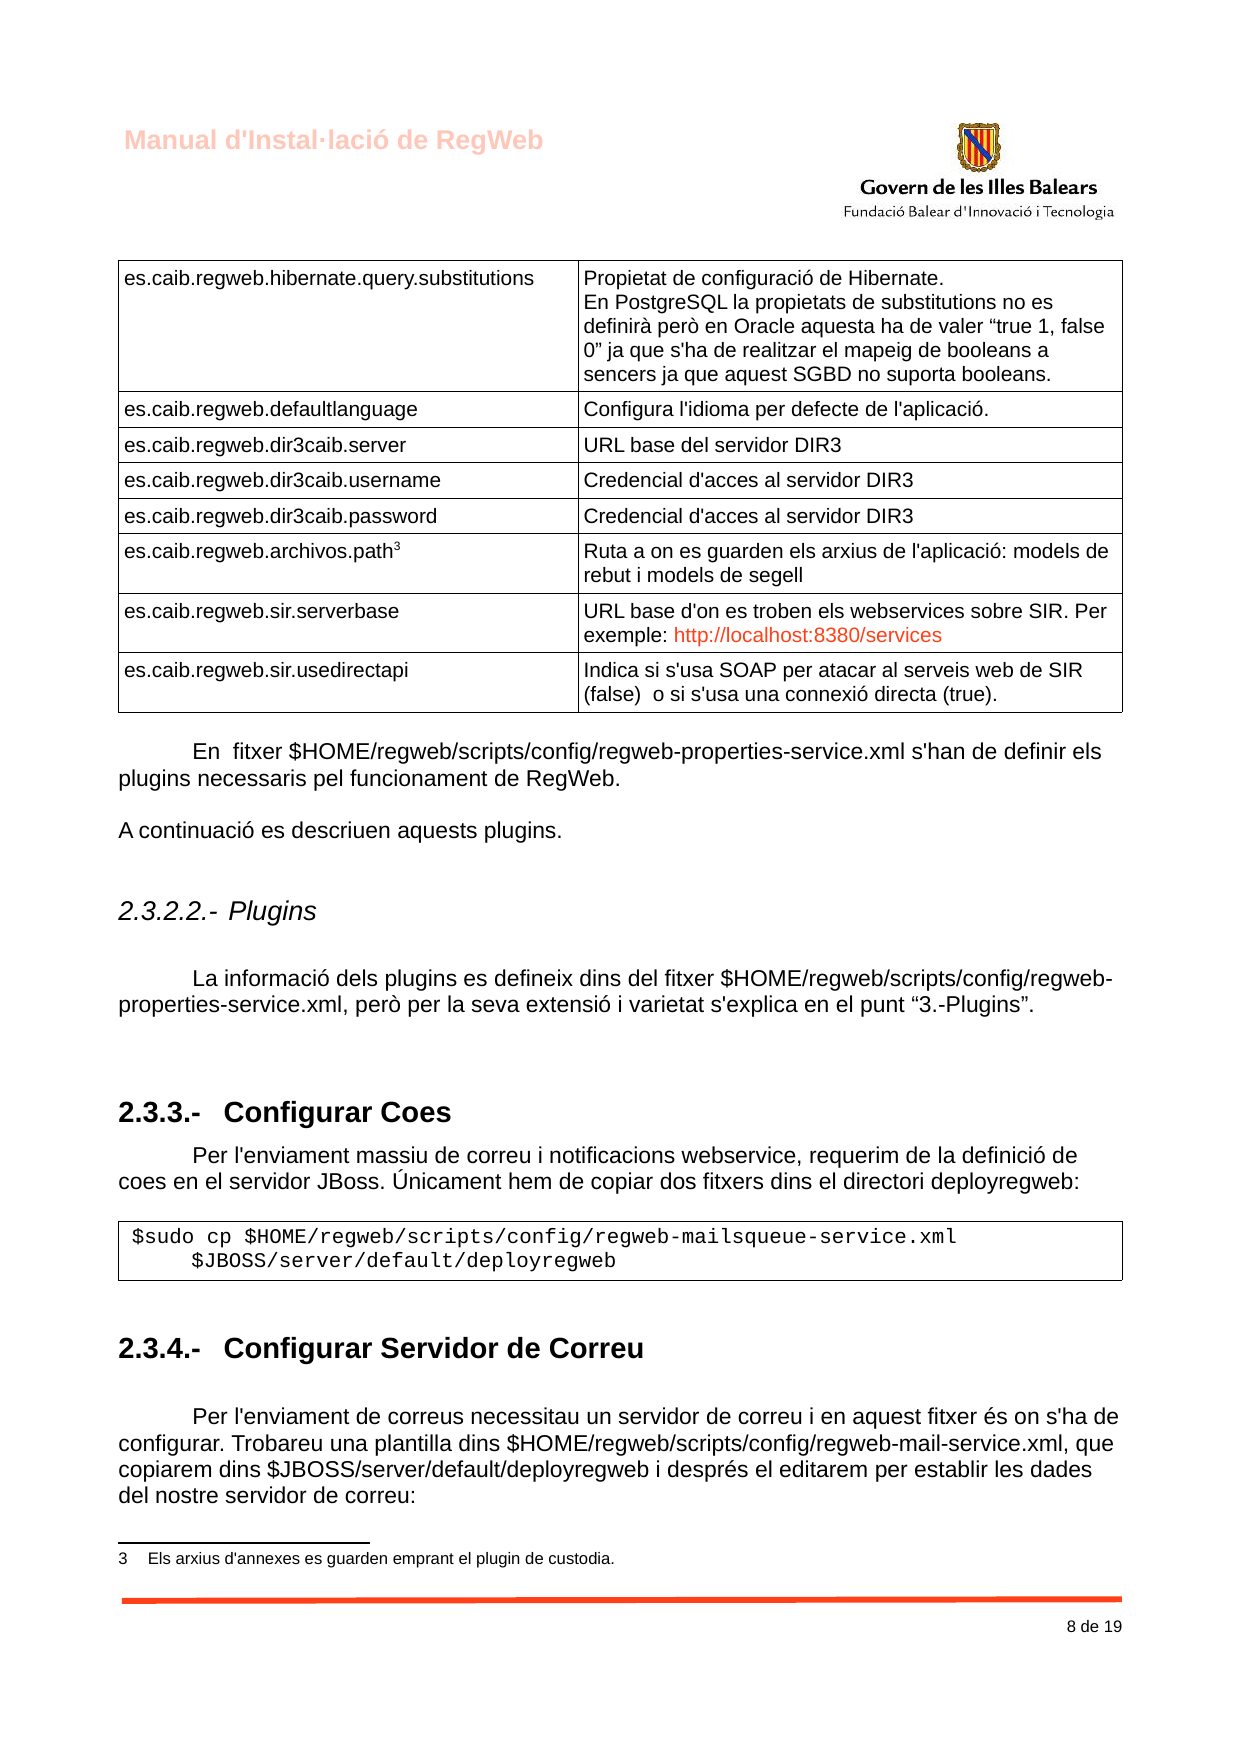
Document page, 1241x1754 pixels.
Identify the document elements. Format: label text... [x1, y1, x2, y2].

table_cell es.caib.regweb.archivos.path [119, 534, 578, 593]
text La informació dels plugins es defineix dins del fitxer $HOME/regweb/scripts/config/regweb-properties-service.xml, però per la seva extensió i varietat s'explica en el punt “3.-Plugins”. [118, 965, 1122, 1018]
table_cell URL base del servidor DIR3 [579, 428, 1122, 462]
table_cell es.caib.regweb.dir3caib.server [119, 428, 578, 462]
table_cell Ruta a on es guarden els arxius de l'aplicació: models de rebut i models de segell [579, 534, 1122, 593]
table_cell es.caib.regweb.sir.usedirectapi [119, 653, 578, 712]
table_cell Credencial d'acces al servidor DIR3 [579, 463, 1122, 498]
table_cell es.caib.regweb.hibernate.query.substitutions [119, 261, 578, 391]
text En fitxer $HOME/regweb/scripts/config/regweb-properties-service.xml s'han de definir els plugins necessaris pel funcionament de RegWeb. [118, 738, 1122, 791]
table_cell es.caib.regweb.dir3caib.username [119, 463, 578, 498]
table_cell Credencial d'acces al servidor DIR3 [579, 499, 1122, 533]
table_cell URL base d'on es troben els webservices sobre SIR. Per exemple: http://localhost:8380/services [579, 594, 1122, 652]
table_cell es.caib.regweb.sir.serverbase [119, 594, 578, 652]
picture [840, 123, 1117, 220]
table_header $sudo cp $HOME/regweb/scripts/config/regweb-mailsqueue-service.xml $JBOSS/server/default/deployregweb [119, 1222, 1122, 1279]
table_cell es.caib.regweb.defaultlanguage [119, 392, 578, 427]
table_cell Propietat de configuració de Hibernate. En PostgreSQL la propietats de substitutions no es definirà però en Oracle aquesta ha de valer “true 1, false 0” ja que s'ha de realitzar el mapeig de booleans a sencers ja que aquest SGBD no suporta booleans. [579, 261, 1122, 391]
subtitle Plugins [118, 895, 1122, 926]
subtitle Configurar Servidor de Correu [118, 1331, 1122, 1364]
text Per l'enviament massiu de correu i notificacions webservice, requerim de la definició de coes en el servidor JBoss. Únicament hem de copiar dos fitxers dins el directori deployregweb: [118, 1142, 1122, 1194]
subtitle Configurar Coes [118, 1096, 1122, 1129]
text A continuació es descriuen aquests plugins. [118, 817, 1122, 844]
text Per l'enviament de correus necessitau un servidor de correu i en aquest fitxer és on s'ha de configurar. Trobareu una plantilla dins $HOME/regweb/scripts/config/regweb-mail-service.xml, que copiarem dins $JBOSS/server/default/deployregweb i després el editarem per establir les dades del nostre servidor de correu: [118, 1403, 1122, 1509]
table_cell Configura l'idioma per defecte de l'aplicació. [579, 392, 1122, 427]
table_cell Indica si s'usa SOAP per atacar al serveis web de SIR (false) o si s'usa una connexió directa (true). [579, 653, 1122, 712]
table_cell es.caib.regweb.dir3caib.password [119, 499, 578, 533]
